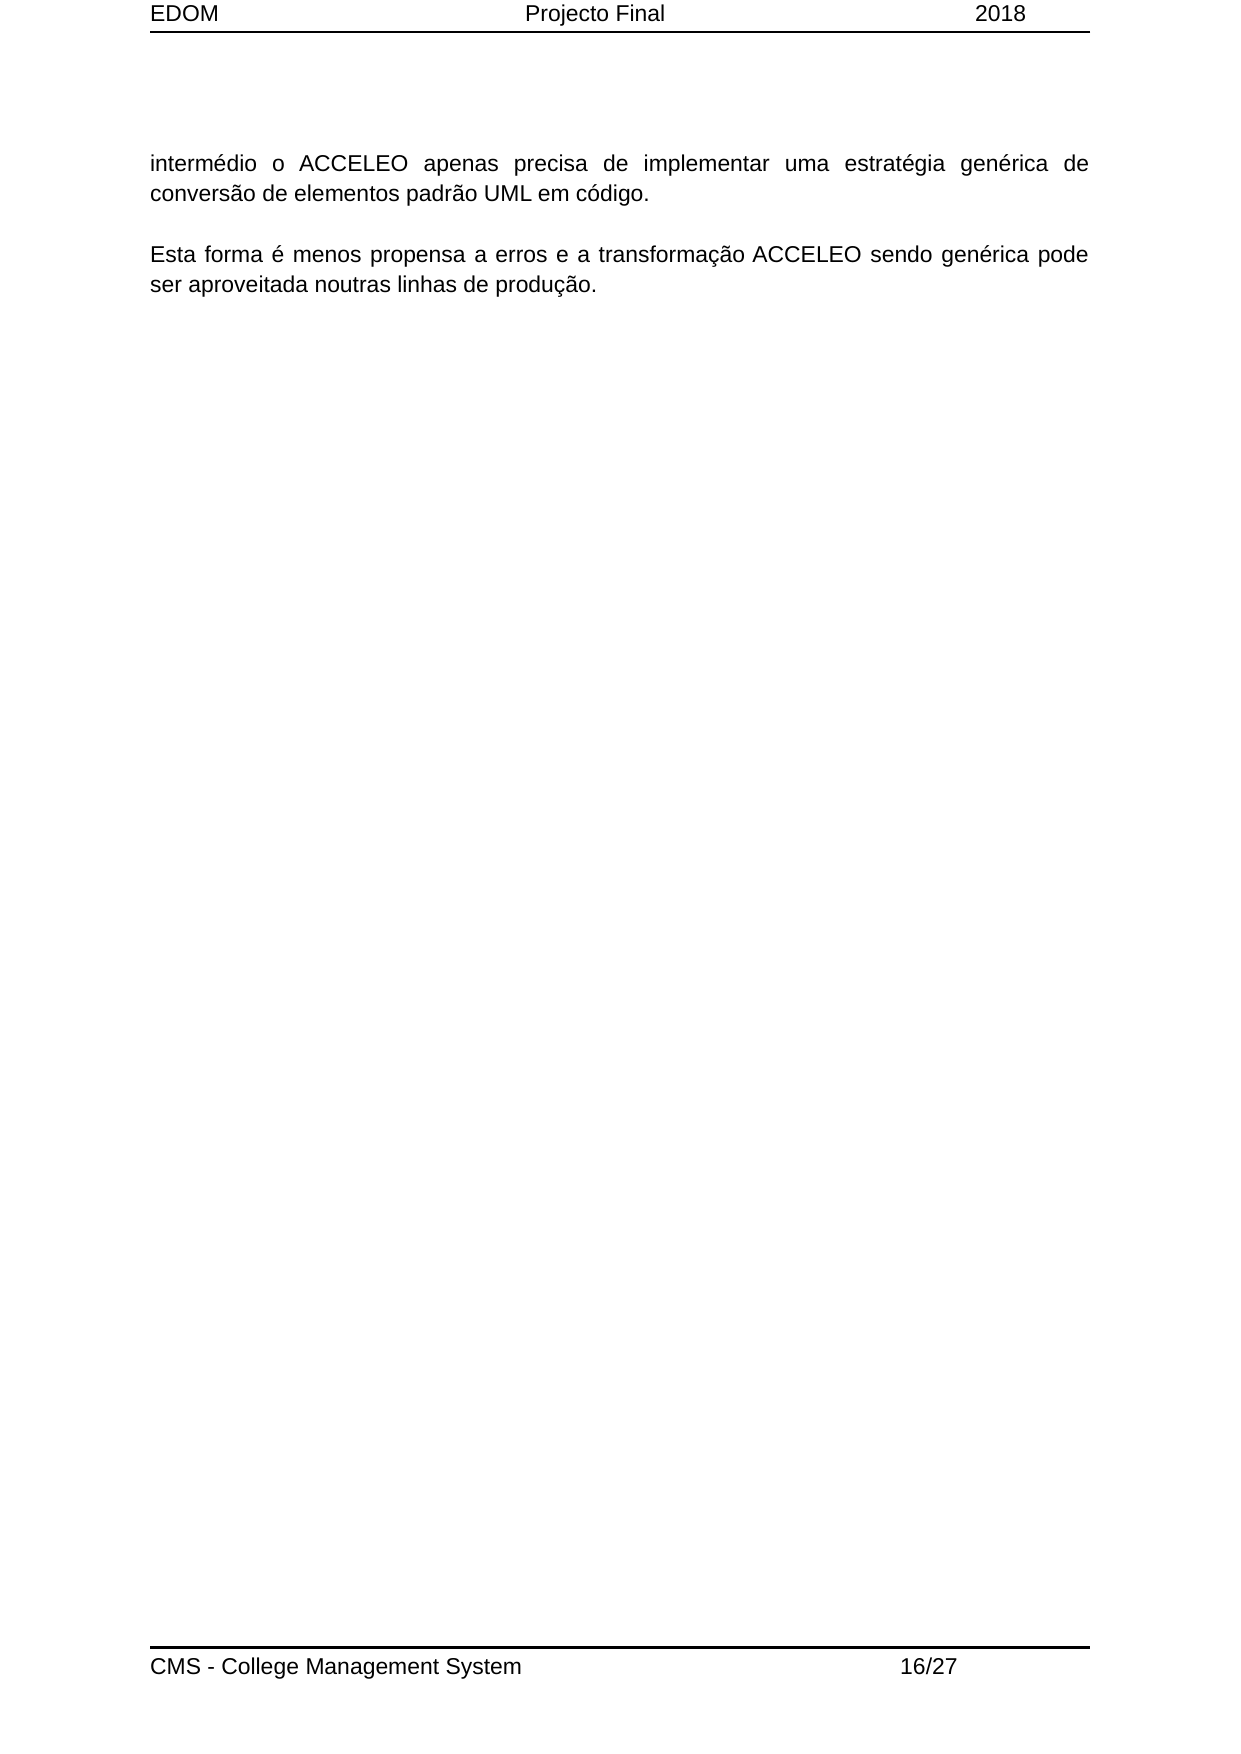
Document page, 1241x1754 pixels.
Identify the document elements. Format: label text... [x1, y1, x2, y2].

text intermédio o ACCELEO apenas precisa de implementar uma estratégia genérica de conversão de elementos padrão UML em código. [150, 150, 1090, 207]
text Esta forma é menos propensa a erros e a transformação ACCELEO sendo genérica pode ser aproveitada noutras linhas de produção. [150, 241, 1090, 297]
